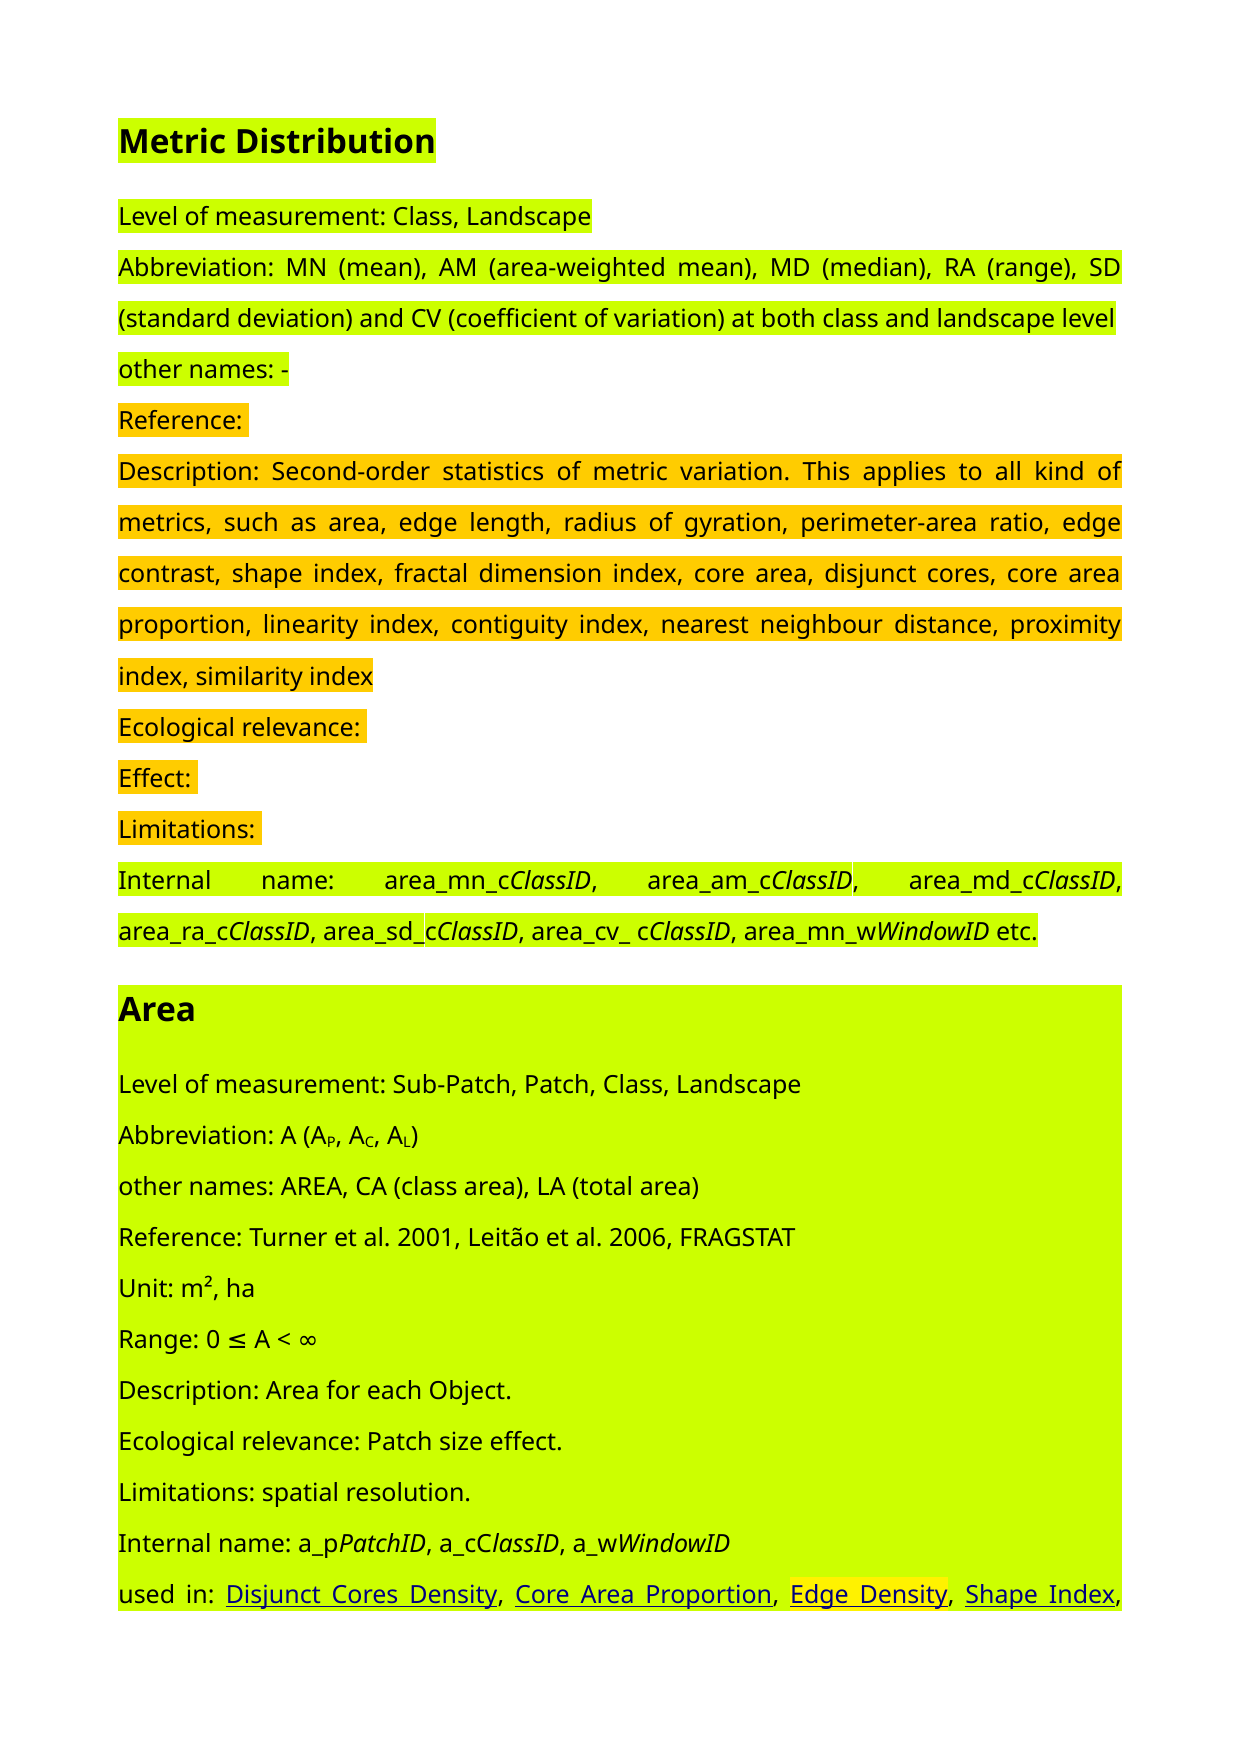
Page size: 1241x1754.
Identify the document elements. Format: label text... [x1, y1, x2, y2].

text Abbreviation: MN (mean), AM (area-weighted mean), MD (median), RA (range), SD (standard deviation) and CV (coefficient of variation) at both class and landscape level [118, 250, 1122, 335]
text Limitations: [118, 811, 1122, 845]
text other names: - [118, 352, 1122, 386]
text Description: Second-order statistics of metric variation. This applies to all kind of metrics, such as area, edge length, radius of gyration, perimeter-area ratio, edge contrast, shape index, fractal dimension index, core area, disjunct cores, core area proportion, linearity index, contiguity index, nearest neighbour distance, proximity index, similarity index [118, 454, 1122, 692]
subtitle Area [118, 985, 1122, 1031]
text Range: 0 ≤ A < ∞ [118, 1321, 1122, 1356]
text Description: Area for each Object. [118, 1372, 1122, 1407]
text Level of measurement: Sub-Patch, Patch, Class, Landscape [118, 1066, 1122, 1100]
text Limitations: spatial resolution. [118, 1474, 1122, 1509]
text Reference: Turner et al. 2001, Leitão et al. 2006, FRAGSTAT [118, 1219, 1122, 1253]
text Abbreviation: A (AP, AC, AL) [118, 1117, 1122, 1151]
subtitle Metric Distribution [118, 118, 1122, 163]
text other names: AREA, CA (class area), LA (total area) [118, 1168, 1122, 1202]
text used in: Disjunct Cores Density, Core Area Proportion, Edge Density, Shape Index, [118, 1577, 1122, 1611]
text Reference: [118, 403, 1122, 437]
text Unit: m², ha [118, 1270, 1122, 1304]
text Ecological relevance: Patch size effect. [118, 1423, 1122, 1458]
text Ecological relevance: [118, 709, 1122, 743]
text Internal name: area_mn_cClassID, area_am_cClassID, area_md_cClassID, area_ra_cClassID, area_sd_cClassID, area_cv_ cClassID, area_mn_wWindowID etc. [118, 862, 1122, 947]
text Effect: [118, 760, 1122, 794]
text Level of measurement: Class, Landscape [118, 199, 1122, 233]
text Internal name: a_pPatchID, a_cClassID, a_wWindowID [118, 1526, 1122, 1560]
